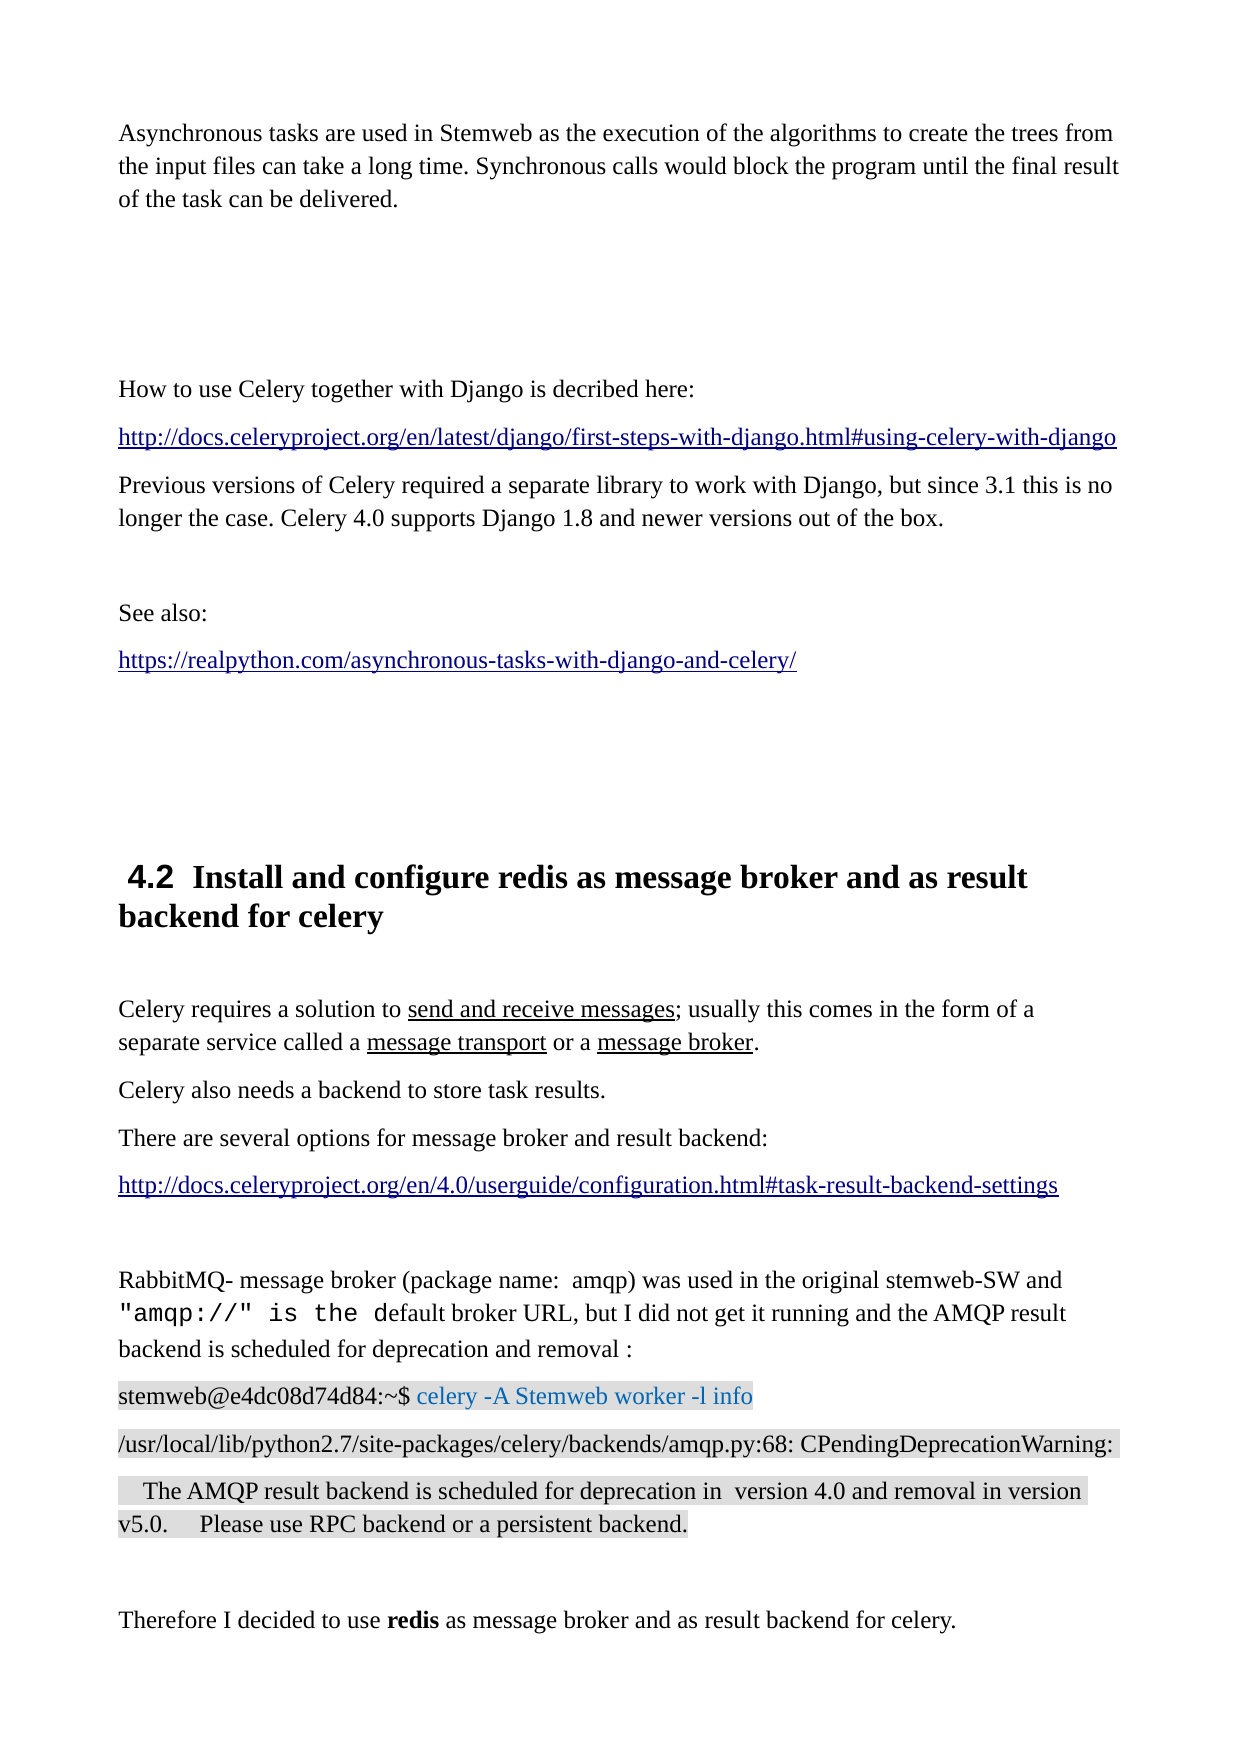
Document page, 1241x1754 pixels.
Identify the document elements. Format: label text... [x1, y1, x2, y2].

text RabbitMQ- message broker (package name: amqp) was used in the original stemweb-SW and "amqp://" is the default broker URL, but I did not get it running and the AMQP result backend is scheduled for deprecation and removal : [118, 1266, 1122, 1362]
text How to use Celery together with Django is decribed here: [118, 374, 1122, 403]
text https://realpython.com/asynchronous-tasks-with-django-and-celery/ [118, 646, 1122, 674]
text http://docs.celeryproject.org/en/4.0/userguide/configuration.html#task-result-backend-settings [118, 1170, 1122, 1199]
subtitle Install and configure redis as message broker and as result backend for celery [118, 857, 1122, 934]
text Asynchronous tasks are used in Stemweb as the execution of the algorithms to create the trees from the input files can take a long time. Synchronous calls would block the program until the final result of the task can be delivered. [118, 118, 1122, 213]
text Therefore I decided to use redis as message broker and as result backend for celery. [118, 1605, 1122, 1633]
text Celery also needs a backend to store task results. [118, 1075, 1122, 1104]
text There are several options for message broker and result backend: [118, 1123, 1122, 1151]
text See also: [118, 598, 1122, 627]
text Previous versions of Celery required a separate library to work with Django, but since 3.1 this is no longer the case. Celery 4.0 supports Django 1.8 and newer versions out of the box. [118, 470, 1122, 532]
text stemweb@e4dc08d74d84:~$ celery -A Stemweb worker -l info [118, 1381, 1122, 1410]
text http://docs.celeryproject.org/en/latest/django/first-steps-with-django.html#using-celery-with-django [118, 422, 1122, 451]
text /usr/local/lib/python2.7/site-packages/celery/backends/amqp.py:68: CPendingDeprecationWarning: [118, 1429, 1122, 1458]
text Celery requires a solution to send and receive messages; usually this comes in the form of a separate service called a message transport or a message broker. [118, 994, 1122, 1056]
text The AMQP result backend is scheduled for deprecation in version 4.0 and removal in version v5.0. Please use RPC backend or a persistent backend. [118, 1476, 1122, 1538]
